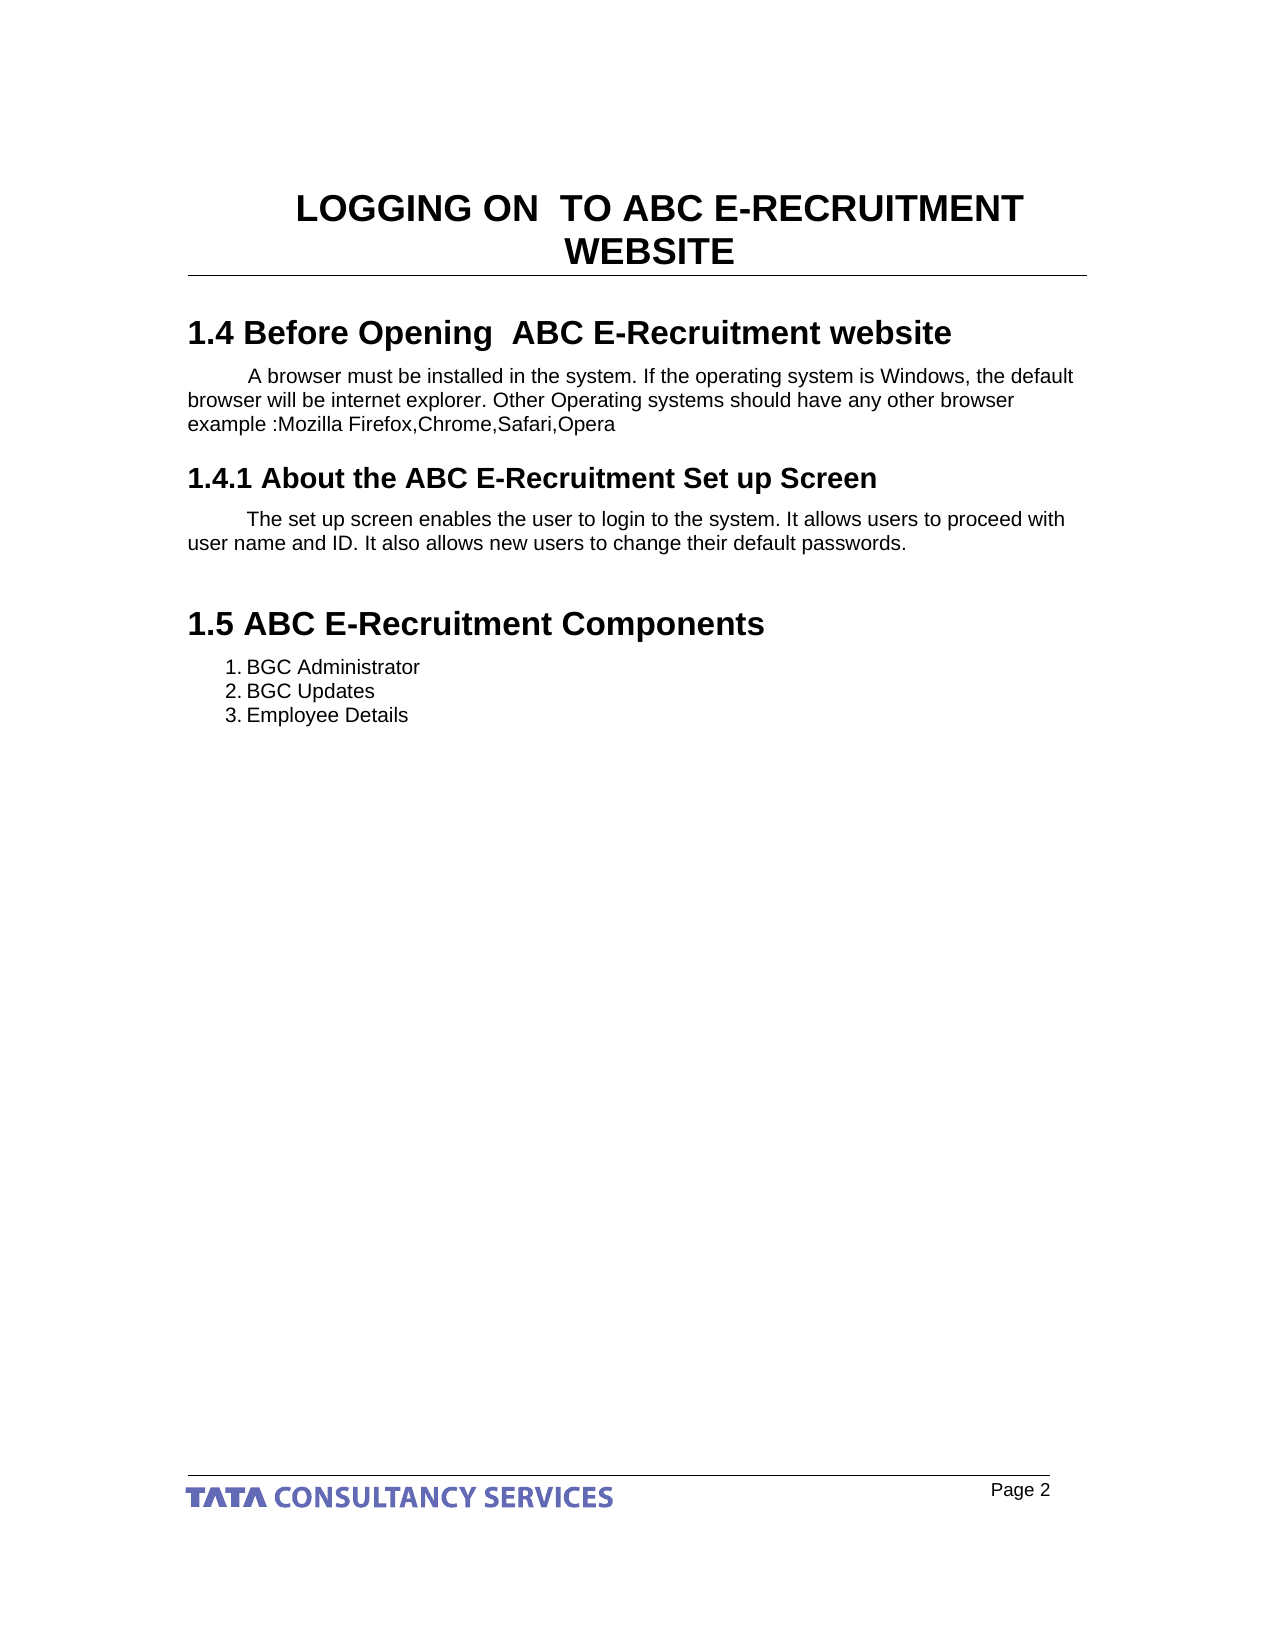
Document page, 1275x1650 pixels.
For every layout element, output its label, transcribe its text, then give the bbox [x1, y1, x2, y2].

list BGC Updates [225, 679, 1087, 703]
subtitle Logging on to ABC E-Recruitment website [187, 186, 1087, 276]
subtitle About the ABC E-Recruitment Set up Screen [187, 461, 1087, 495]
list Employee Details [225, 703, 1087, 727]
list BGC Administrator [225, 655, 1087, 679]
subtitle Before Opening ABC E-Recruitment website [187, 313, 1087, 352]
text A browser must be installed in the system. If the operating system is Windows, the default browser will be internet explorer. Other Operating systems should have any other browser example :Mozilla Firefox,Chrome,Safari,Opera [187, 364, 1087, 436]
subtitle ABC E-Recruitment Components [187, 604, 1087, 642]
text The set up screen enables the user to login to the system. It allows users to proceed with user name and ID. It also allows new users to change their default passwords. [187, 507, 1087, 555]
